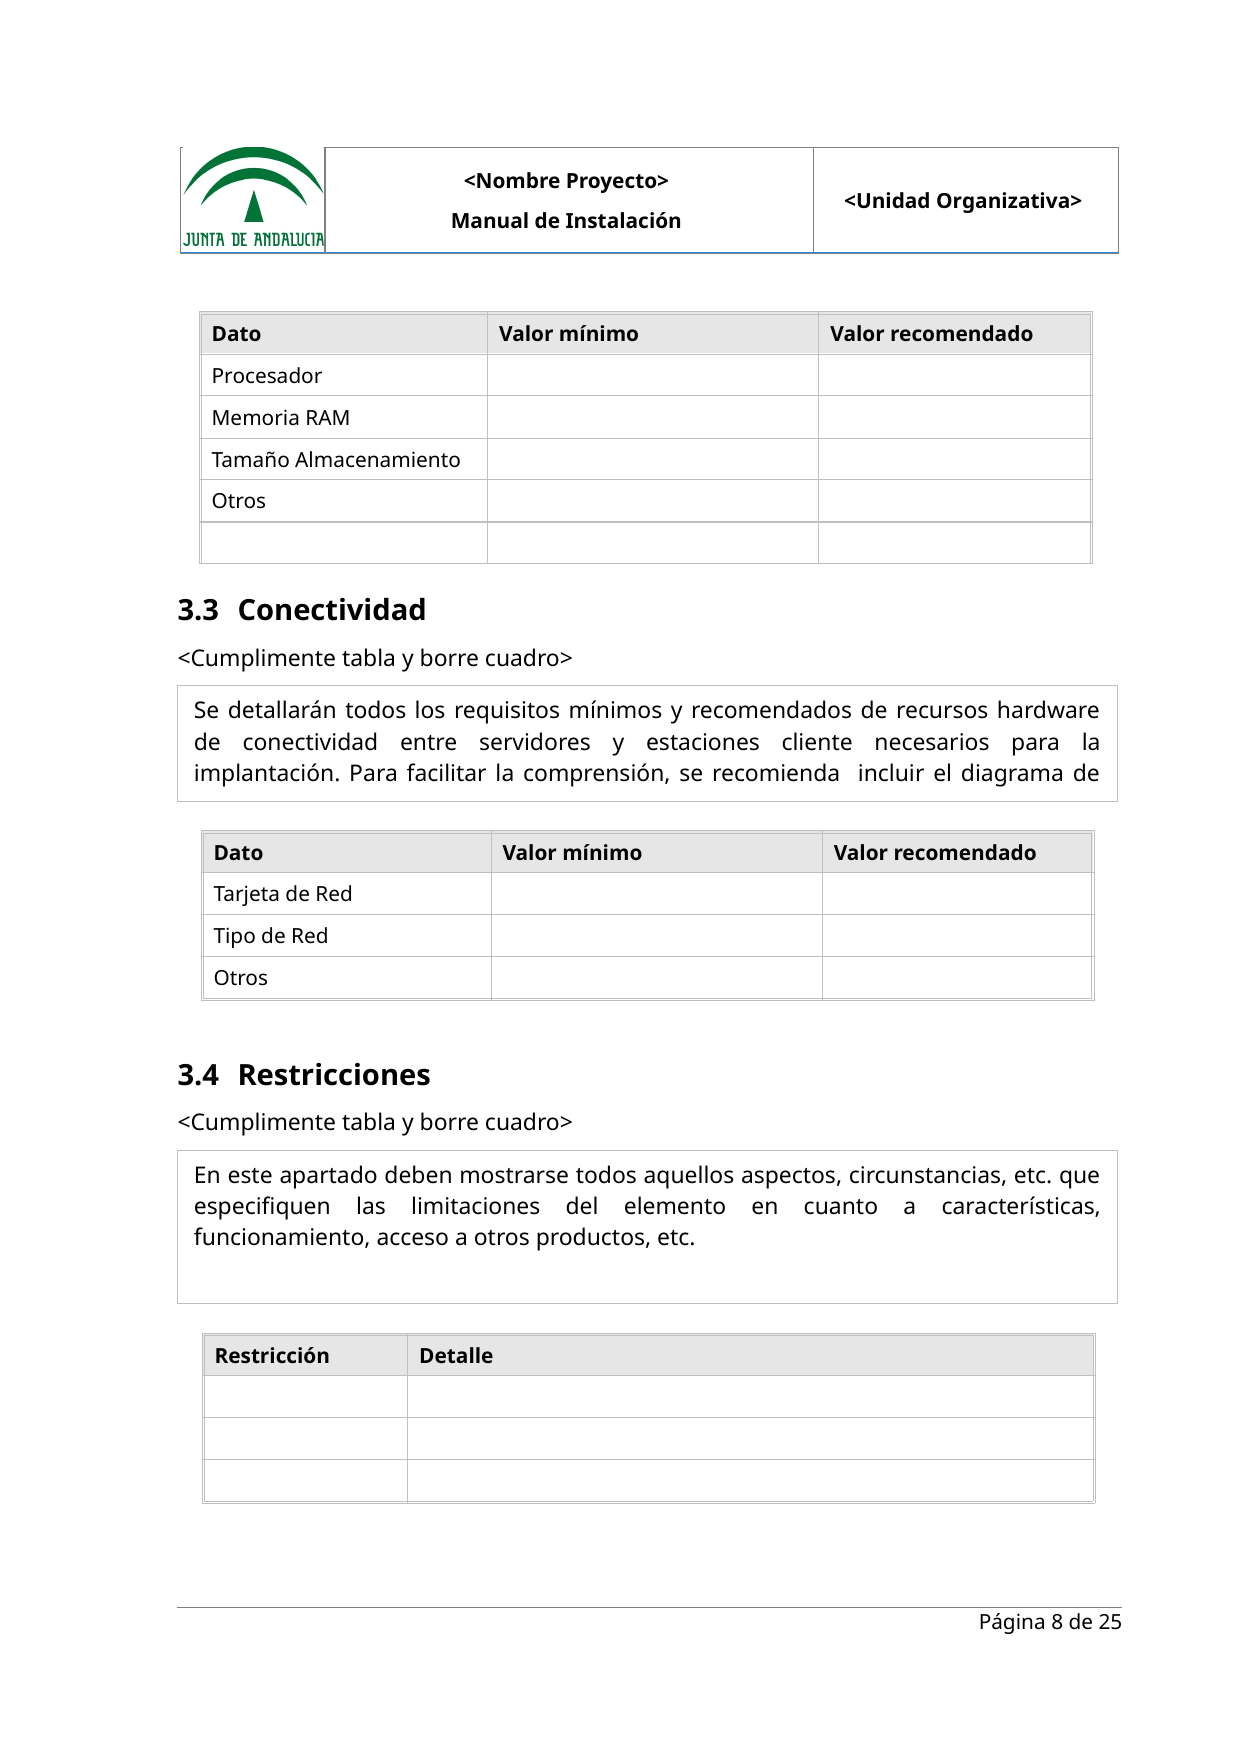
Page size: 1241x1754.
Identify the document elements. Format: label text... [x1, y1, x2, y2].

table_header Dato [202, 315, 487, 353]
table_header Detalle [408, 1336, 1093, 1375]
table_cell [819, 355, 1090, 395]
table_cell [492, 915, 822, 956]
subtitle Restricciones [177, 1054, 1122, 1093]
table_cell [823, 957, 1091, 998]
table_cell [205, 1418, 407, 1459]
table_cell Tipo de Red [204, 915, 491, 956]
table_cell [819, 396, 1090, 437]
table_cell [819, 523, 1090, 563]
text En este apartado deben mostrarse todos aquellos aspectos, circunstancias, etc. que especifiquen las limitaciones del elemento en cuanto a características, funcionamiento, acceso a otros productos, etc. [194, 1159, 1101, 1252]
table_cell [488, 523, 818, 563]
table_cell Tarjeta de Red [204, 873, 491, 914]
table_cell Memoria RAM [202, 396, 487, 437]
table_cell [202, 523, 487, 563]
table_cell [823, 873, 1091, 914]
table_cell [492, 957, 822, 998]
text <Cumplimente tabla y borre cuadro> [177, 642, 1122, 673]
picture [183, 147, 324, 246]
table_cell [408, 1460, 1093, 1501]
table_cell Procesador [202, 355, 487, 395]
table_cell [488, 396, 818, 437]
table_header Dato [204, 834, 491, 872]
table_cell Tamaño Almacenamiento [202, 439, 487, 479]
table_cell [819, 439, 1090, 479]
text <Cumplimente tabla y borre cuadro> [177, 1106, 1122, 1137]
table_cell [205, 1460, 407, 1501]
table_cell [408, 1418, 1093, 1459]
table_cell [819, 480, 1090, 521]
table_cell [205, 1376, 407, 1417]
table_header Valor mínimo [488, 315, 818, 353]
table_cell [488, 480, 818, 521]
table_cell Otros [204, 957, 491, 998]
text Se detallarán todos los requisitos mínimos y recomendados de recursos hardware de conectividad entre servidores y estaciones cliente necesarios para la implantación. Para facilitar la comprensión, se recomienda incluir el diagrama de despliegue correspondiente. [194, 694, 1101, 793]
table_cell [488, 439, 818, 479]
table_header Restricción [205, 1336, 407, 1375]
table_cell [488, 355, 818, 395]
table_header Valor recomendado [819, 315, 1090, 353]
table_cell Otros [202, 480, 487, 521]
table_cell [492, 873, 822, 914]
table_header Valor recomendado [823, 834, 1091, 872]
table_cell [823, 915, 1091, 956]
table_cell [408, 1376, 1093, 1417]
table_header Valor mínimo [492, 834, 822, 872]
subtitle Conectividad [177, 589, 1122, 629]
